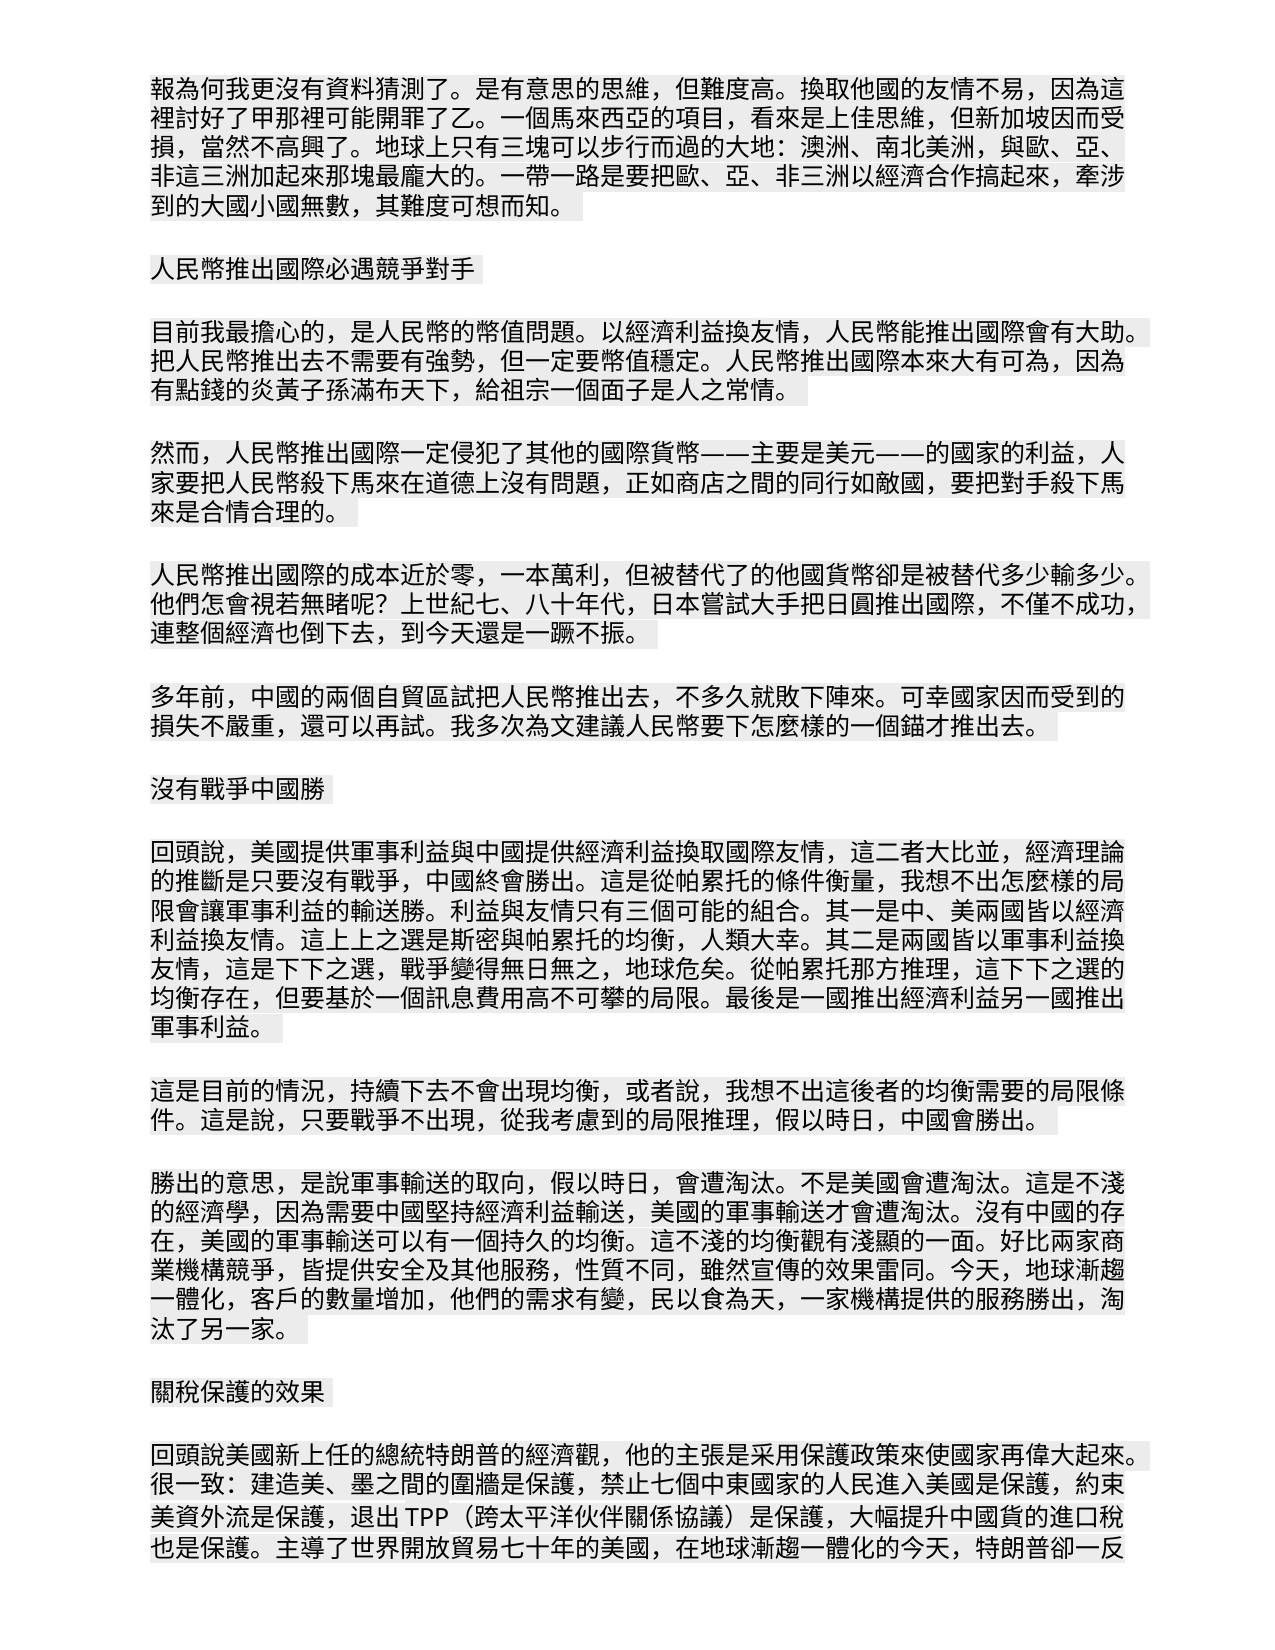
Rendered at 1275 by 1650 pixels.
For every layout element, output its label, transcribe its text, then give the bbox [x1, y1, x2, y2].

text 我學的是經濟，出社會後比起在學校更多體會，但說不出什麼學問，倒是欽佩許多人對經濟學所知頗多的自信。分享我一直拜讀的張五常教授演講記錄文章。 ---- 81歲張五常最新演講：看中美大勢 http://www.investbank.com.cn/Information/Detail.aspx… 2017-2-26 博雅历史 西方的學術有英雄主義這回事 我八十一歲了。年多前，我年屆八十，科斯在美國創辦的學報要為我出版一期專輯，邀請一些行內朋友寫文評論我在學術上的貢獻。當然是恭維的話。西方的學術有英雄主義這回事。只要能活到八十，在學術上的貢獻不太差，朋友們就會給你來一趟英雄式的文賀。 該期學報也邀請我寫一篇關於自己的求學與研究歷程。我於是從年少時的中日之戰與飢荒時日說起，到求學屢試屢敗，到在美國屢遇明師。近二十四歲才進大學讀本科，比同學年長六歲，但升為正教授時卻比一般升為正教授的年輕了八歲。大恩不言謝，當年在美國悉心指導我的大師比我知道的任何人多。 我在這裡要特別提到的，是幸運之神讓我在一九六九年從芝加哥大學轉到西雅圖華盛頓大學時，遇到今天也剛好坐在這裡的巴澤爾。他和我日夕研討了十三年，給我鼓勵無數。巴兄曾經在自己的學術傳記中寫下，當一九六九年到西雅圖時，我已經是經濟學行內的產權及交易費用的第一把手了。是誇張的說法，但今天回顧可沒有誇張得太甚。 去年我對巴兄說，當年的哈佛、芝大等的經濟系雖然名滿天下，但回頭看他們的實力應該比不上當年的西雅圖華大。巴兄的響應，說如果是指產權及交易費用這兩方面的經濟學，我說的應該對。我給巴兄的回郵，說如果不論產權及交易費用，經濟學沒有什麼值得學。 一九九〇年，曾經是華大經濟系主任而後來獲諾獎的諾斯在一本書中提到，有一個與眾不同的華盛頓大學路向，而我是該路向的創始人。這就是今天一些人說是有機會歷久傳世的華盛頓學派。這學派當年的主要搞手只有三個人：諾斯、巴澤爾和我。可惜一九八二年諾斯和我皆離開了西雅圖華大：諾斯轉到另一間華大，而我則轉到香港。 從研究中國說起 我到港大任教職是科斯催促的。那是一九八〇年。他說中國可能真的開放改革，認為我對經濟制度的運作知得比任何人多，又懂中文，而中國要改可能不知道怎樣改才對。我從來不認為自己可以改進社會，但想到在抗戰期間那麼多的小朋友餓死了，而自己的存在或不存在皆無足輕重，為同胞們解釋一下經濟制度的運作是應該的。好些無聊之輩說我放棄了學術，其實在跟進中國的發展學得的，遠比在美國的二十多年為多。這重要的知識增長讓我今天用中文寫成了五卷本的《經濟解釋》，懂中、英二語的經濟學朋友一致認為該作超越了我所有的英語論著加起來。 我是個畢生沒有用過一張名片的人，對名頭的興趣永遠是零。受到老師阿爾欽等人的影響，做學問我要爭取的是思想傳世。是渺茫的事，但今天看好些作品會傳世。一九八二年我到香港任職時，在石油工業與發明專利的研究下了六年苦功，實在累，轉換環境或可松弛一下。當時我可沒有用中文寫過文章，也要多考察中國的發展，所以要到一九八三年十月才用中文動筆。 提到上述，因為這次講話牽涉到國際話題，朋友說可能有點敏感，我因而要略說自己的已往。童年時在廣西過著的飢荒日子讓一位醫生對母親說我不可能活下去，而事實上當年的小朋友沒有一個活下來。後來對中國文化的體會，讓我今天還打算在這話題上出版十多本書。有這樣的經歷，血濃於水的情懷我無從掩飾。另一方面，我的經濟學問傳承了美國多位大師的智慧，我不能違反他們教的一個學者應有的操守。 世界局限的大轉變 這次講話我要從一九九一年十二月說起。當時波斯灣之戰結束，蘇聯解體，世界看來將會有大變。好友科斯剛好獲得諾貝爾經濟學獎。瑞典的朋友邀請我到那裡，在宴會上替代需要休息的科斯講話。那瑞典之行我遇到弗裡德曼夫婦，是深交，幾天的時間大家日夕與共，無所不談。我對弗老說：“蘇聯解體，中國改革開放了，看來整個地球將會增加約二十億的貧困人口參與國際產出競爭，世界將會出現大變，富裕的國家不作出適當的調整，可能會遇到麻煩。” 弗老的回應，是經濟學有一個比較優勢定律，廉價勞力大幅增加當然對富裕的國家有好處，用不著經濟學者操心。理論是這樣說，但我指出先進之邦有工會的問題，有最低工資與福利制度的局限，要獲取比較優勢定律帶來的利益，需要的調校不會是那麼容易。弗老當時不相信這調校會是困難的。事實上，在此之後的十多年，弗老的好友格林斯潘幾次提到，中國的廉價物品進口有助於美國壓低通脹，為中國說了不少好話。這跟今天特朗普總統說的是兩回事了。 一九九一年到今天是過了四分之一個世紀。回頭看，雖然越南、印度等地的經濟是有了起色，但整體來說，整個地球的貧困之邦只有中國可以算得上是走出了一個貧困的局面。盡管二〇〇八年中國引進的新勞動合同法對經濟為禍不淺，但炎黃子孫買起先進之邦的樓房之價是事實，而炎黃子孫所到之處，商店的售貨員紛紛學幾句中語也是事實。今天的中國不僅變為上世紀七十年代的日本，而且是七十年代的十個日本。 中國的經濟究竟有多大 近兩年，西方喜歡稱中國為地球上的第二大經濟。怎樣算法我沒有考究，但以金錢量度這方面看，他們的看法可能不對。大略地看，中國的樓房價格比美國的約高出一倍，而且到處的大廈林立遠比美國的多。另一方面，中國的人口約美國的四倍，沒有種族歧視，而生產力不弱。在這些之上還要加上中國的基礎建設——公路、高鐵等設施——已達一等。報導說今天的中國，每年在國際上的發明專利注冊數量冠於地球。 從人均的金錢收入衡量，中國還遠遜於美國。我曾經指出，人均的金錢收入，以消費者平價算，中國要追上美國遙遙無期。不是不可能，小小的新加坡的人均金錢收入逾美元六萬，高於美國。然而，就算中國能跳升到這個水平，恐怕從實質的收入看中國還有好一段路要走。這是因為比起中國，美國是遠為近於《聖經》說的伊甸園。美國地大人少，風景優美，在生活的享受上市民的消費者盈餘比中國的為高。 例如在美國的次級城市，一間擁有無敵海景的花園房子只約美元五十萬，同樣水平的在中國之價要高出十多倍。伊甸園什麼都有，享之不盡，但沒有市值，所以亞當與夏娃沒有一分錢，從我們的世俗看是窮光蛋！這是說，就算以金錢計算的人均收入中國能追上美國，但算進伊甸園那種消費者盈餘中國還輸一大截。 中國自己的伊甸園 從另一個樂觀角度看，中國也有一個美國沒有的伊甸園，只是少人注意罷了。這是中國的古老文化，大可享受。拿著一件出土的古文物在手，我可以自我陶醉一個晚上，不一定比無敵海景差。問題是欣賞無敵海景不需要學過，但要欣賞中國的文化可不是膚淺的學問。 數千年經過無數天才發展而遺留下的中國文化說不得笑。這些年我欣賞北京的朋友重視自己的文化。據說大大小小的博物館今天的中國有幾千間。但我認為他們處理得不好。政府禁止出土文物在內地出售，這使精美的戰國金屬器皿紛紛在外地的拍賣行出現。我因而建議要讓內地的市場挽留這些文物。另一方面，不親自收藏，中國的文物——不管是出土還是不出土——不容易學得懂。不需要多少錢，我自己從地攤貨的真真假假學得很多。沒有疑問，中國的文物是一個龐大無比的伊甸園，只要博物館辦得好，有可靠的專家指導，展品有故事可說，這個文化伊甸園不亞於無敵海景。 這就帶到我要說的一個重要話題。伊甸園的享受無疑是一項重要的收入，但主要是消費者盈余，沒有市場，不能算進以市價量度的財富那邊去。這樣看，美國的地價低，中國的地價高，盡管美國的人均享受遠高於中國，要拿出鈔票在國際上揮灑一下，他們卻又鬥不過炎黃子孫。這是習先生提出一帶一路這個構思的先決條件了。 知識引進是第一關鍵 不管怎樣衡量，今天回顧，自一九九一年在瑞典我跟弗裡德曼暢論世界經濟，距今四分之一個世紀，貧困之邦能殺出重圍的雖然不只一個中國，但說中國先拔頭籌卻無可置疑。我更要指出從一九九三到二〇〇七這十四個年頭，在好些不利的情況下，中國經濟增長的速度之高是人類歷史僅見。朱镕基先生的貢獻我欣賞，但經濟持續地飆升十多年不可能是一個或一小撮人的功勞。朱總理當年主導的市場合約自由與其他政策當然不可或缺，但還是不足以解釋我們見到的現象。 最近我想到兩個解釋中國現像的關鍵，皆源於與弗老之會的內容再想。其一是比較優勢定律這回事，理論無疑對，但引進沙石這定律的運作不同。大概而言，地球上的資源只有三類。其一是土地（包括地下的礦物），其二是勞力，其三是知識。土地不能移動——不動產是也——其增減對經濟當然有影響，而農產品或礦物的進出口，如果沒有政府管制，會影響他邦的經濟。勞動人口可以走動，但國際之間不容易，而通過國際貿易雖然會帶來比較優勢定律所說的效果，但國際上的勞工法例、最低工資、工會運作等沙石可以大幅地削弱比較優勢定律的運作。 只有第三種資源——知識——在國際間是自由流動的：絕大部分的知識沒有專利保護，就是有也只保十多年，而商業秘密會跟著外資的引進而進，一旦外泄基本上無法收回。我認為中國能先拔頭籌的一個主要原因，是開放改革後外間的知識湧進得快，非常快，而中國的青年也吸收得快。外資當年的湧進帶來的商業與管理知識當然重要，而今天看更為重要的是數碼等科技的發達，湧進中國，炎黃子孫學得快，掌握得優越。這裡我們要注意的，是中國本土的市場大，而大市場是數碼商業快速發展的先決條件。 另一方面，在文革期間，中國的大學好些課程不能教。這逼使求學的青年偏於數學與工程這些方面。雖然文革是四十多年前的往事，這傳統還在。後來到了江先生時期，大學的數量急升，到今天每年的大學畢業生七百萬人，懂得處理方程式的中學生所見皆是。也重要的是中國沒有西方那種工會的林立。中國的建築或裝修工人一般是樣樣皆能。是的，在西方，因為工會的左右，水歸水，電歸電，煤氣歸煤氣，泥水歸泥水，木匠歸木匠，不能“撈過界”。 深圳是一個新現象 上述的局限轉變帶來近幾年出現的深圳現像。我歷來認為有朝一日，上海的經濟會超越香港，沒有想到深圳。去年我說兩年後深圳會超越香港，但今天看是已經超越了。再兩年會超越很多！去年我也說再十年深圳會超越硅谷，但今天看不需要十年。華為、騰訊、大疆等有大成的可以不論，但據說搞科技產品的企業深圳有八千家。馬雲也要到深圳來摩拳擦掌！這個城市的人口增長速度遠超昔日香港的難民潮，但我找不到一個可靠的數字。 當然中國還有其他城市的科技產品搞得有看頭，但深圳冠於內地今天沒有疑問。新勞動合同法對科技行業的約束為禍較少，因為這行業的市場工資比較高，在好些方面脫離了該合同法的約束。然而，目前在東莞，因為該法的存在，高與低科技之間出現了一個斷層。 為什麼在科技產出的發展上深圳能捷足先登是個有趣的問題。多個因素無疑存在，而我認為最有趣而又少人注意的，是今天的深圳沒有幾個本地人。全部是外來的，因此完全沒有排外這回事。排外或宗教、種族歧視對經濟發展可以有嚴重的不良影響，而深圳是一個從三十多年前的二十多萬人口升到今天二千多萬的城市。這是非常誇張地重復了百多年前美國西岸因為尋金熱而帶起了舊金山的故事。是的，因為新勞動合同法的引進而變得死氣沉沉的東莞，因為深圳的土地不足而一下子活躍起來了。 深圳今天的遠為不足處，是大學不僅太少，水平也不見得高明。另一項嚴重的缺失是文化事項深圳遠遜於上海等地，而那裡的博物館是沒有什麼可觀的。 基建速度高是第二個關鍵 轉論中國先拔頭籌的第二個關鍵，是在勞動力之價低廉的八、九十年代，中國在基礎建設這方面發展得快。就是到了本世紀初期，一個力壯的勞動工人只五美元一天，往往從天未亮操作到天黑。當年我見到這情況感到心酸，今天回顧炎黃子孫要感謝這些人。中國的基建工程不僅興建得快，而且質量愈來愈高，到今天是世界級水平了。高速公路的興建每年可以橫跨美國兩次，而難度甚高的高鐵，約十年建造了二萬三千公裡，達地球的百分之六十以上。 都是勞苦大眾的血汗換得的成果，而重要的協助，是中國既沒有西方的工會，也沒有西方的民主投票。這些方面，一九八三年我對北京的朋友力陳不要仿效西方。這裡的問題是興建得快而又優質的基礎建設不一定是划算的投資。以高鐵為例，算進利息，歸本還是遙遙無期。問題是這類大興土木的投資不能單從金額的支出與回報看。那些所謂外部性對不同地區的地價影響，對人口在不同地區的變動的價值的正或負，原則上也要算進去。大概的衡量也不易，精確不可能。我只能說，大略地看，中國的基建項目很少見到負值。這樣，不論歷史成本，中國的基建項目對將來的發展會有大助。 天下大勢是新三國演義 轉談目前的天下大勢之前，我要先說兩件事。其一是中國今天的經濟情況不好。去年我在這裡提出了十一項改進的建議，皆如石沉大海，而今天的經濟沒有改進。這只是個人之見。其二是論天下大勢不能不提及國際政治，而我對政治是半點也不懂的人。因此，我只能局部地看世界。 今天的地球出現了一個新局面：有三個性格剛強的國家領導人一起存在：俄羅斯的普京、美國的特朗普。我戲稱世界將會出現的是新三國演義。一位朋友說還有一個菲律賓的杜特爾特，變為四國。我說菲律賓只是一個島，不算。當然是說笑，但一些朋友認為一項大戰可能出現。若如是，我要說的全部作廢。 特朗普的經濟觀有誤 我要先處理一個話題。特朗普總統是一個了不起的商人，他的言論含意著的，是要用做生意的手法來處理國際經濟。這是不對的。做生意在市場競爭，圖利要把對手殺下馬來。但國際貿易呢？要賺對方的錢你要讓對方賺你的錢。特朗普說要抽中國貨百分之四十五的進口稅，但其實這是抽美國消費者的稅。美國會因而有通脹嗎？甚微，因為越南、印度及無數其他落後國家的勞力工資遠比中國低，美國的消費者會轉向質量較低但更為廉價的產品。 美國如果全面大幅提升廉價物品的進口稅，充其量只能讓本土的一小撮現存的出產商人獲利，不會鼓勵新廠的設立。這是因為增加了的進口稅隨時可能撤銷，一個投資者會選擇比較穩定的項目才下注。要是美國真的大抽中國貨的進口稅，中國應該以牙還牙地也大抽美國貨的進口稅嗎？不應該，因為這對中國的消費者與投資者半點好處也沒有。我是主張中國撤銷進口關稅的。在報章上讀到習先生的言論，他的主張也是大放外貿。他是主導一帶一路這個構思的人，當然知道開放外貿是這構思的一個需要條件。 特朗普主張杜絕墨西哥人的非法進入。但美國的農業主要是雇用著這些非法進入的墨西哥人。選擇性地讓一些墨西哥人作為農工有所需要，但美國的最低工資要怎樣處理呢？目前中國是美國農產品的最大買家，提升美國農工的工資中國會轉到其他地區購買。地球逐步一體化是大勢所趨，特朗普總統卻要逆流而上。但他是聰明人，可能改變主意。 兩國演義各取一法 論天下大勢，我要從上文提到的新三國演義簡化為兩國演義——美國與中國——因為我對俄羅斯的情況不了解。不能說我很了解美國與中國，但應該及格。我要從兩個有關鍵性的觀察說起。因為美國與中國的文化很不相同，傳統上這兩個國家的對外邦交的政策有別。 大略而言，美國是以軍事利益的協助來換取他國的友情，而中國則是用經濟利益的協助來換取他國的友情。前者是源於二戰後，美國的軍力與財富皆雄視天下。他們協助了很多國家——尤其是日本——的經濟復蘇。但跟著就是恐怕共產制度的擴散而採用軍力輸送到其他國家作防守。今天回顧，上世紀五、六十年代，美國真的很怕共產思維的擴散。 以軍事利益與經濟利益換取國際友情是有著很不相同的局限，期待的回報很不一樣，而二者的持久穩定性也不同。輸送軍事利益換取友情遠為容易，因為只要打通一小撮執政者的關系。但不穩定，因為這一小撮執政者可能被迫下馬或被投票者替換。最近菲律賓的發展就是例子。輸送經濟利益換取友情是遠為困難的事，因為不是只派錢出去，要有投資的回報，而這樣的邦交要有民眾的支持。辦得成功，經濟利益協助的穩定性可以持續，換了國家的頭頭還會持續下去。 美國由盛轉衰源於戰爭 美國是一個非常優越的國家。只二百多年的歷史，他們在科學與文化上的發展是人類的驕傲。然而，很不幸，二戰後選走軍事輸送的路，嚴重地害了他們。想當年，世界警察這個稱呼出現後不久，六十年代他們糊裡胡塗地參進了越南戰爭。打了好幾年，導致美國經濟不景逾十年，到裡根總統才出現轉機。 越戰後我的兩位朋友——弗里德曼與Walter Oi——成功地說服美國有關當局放棄征兵制，轉用傭兵制。當時大家叫好，但今天看卻不一定是那麼好。這是因為在傭兵制下，反對戰爭的學生不存在，政府容易出兵，不需要先有國會批准，可以先斬後奏。該傭兵制的優越性首見於一九九一年的波斯灣之戰，美軍的先進武器驚世駭俗，害得蘇聯要瓦解。可惜該戰後美國對伊拉克的處理讓弗里德曼失望。 傭兵制是一種軍事費用非常高的制度，大戰困難，但小戰卻容易出兵。是在這樣的局限下美國不幸地參與阿富汗與伊拉克之戰。後者對美國的經濟為害甚巨。而跟著的利比亞、敘利亞以及中東亂局是今天更為頭痛的事了。我曾經在一篇題為《恐怖活動的經濟分析》的文章中指出，當一個人認為自己的機會成本是零，憑一夫之勇他可以害很多人。 美國的“世界警察”之譽，十多年前在香港與內地我聽到一些朋友認同，但伊拉克之戰後再沒有聽到。 一帶一路的發展怎樣看 轉談中國今天採用以經濟利益換取他國的友情，是源於中國的古老文化——二千五百年前的春秋戰國滿是這樣的言論。但上文提到，這策略的施行不易。近二百多年，這策略我們只在進入了新世紀才見得明顯，而推出一帶一路是明顯地這樣處理。經濟上大事協助他國，友情之外當然還要算投資的回報。這應該是堅持經濟不斷開放的原因，因為不開放會是“無帶無路”。 當然，在之前的中國早就以經濟利益換取國際友情。非洲有幾十萬人口住在廣州做生意有不少時日，而習先生大事以經濟利益推廣南美貿易。到浙江的義烏走走，計算一下長住該市的外籍商人，拿得他們的入住時日，應該知道這發展牽涉到的國家的時間表。中國這項重要的以經濟利益換取友情的行為，在新世紀開始後不久就來得明顯了。這是因為中國的地價在二〇〇一年開始急速上升，國家的金錢財富增加，讓一個非伊甸園的經濟有足夠的金錢花出去。 這幾年推出的一帶一路需要的金錢更多，夠不夠支持這巨大工程我無法判斷，而收來的回報為何我更沒有資料猜測了。是有意思的思維，但難度高。換取他國的友情不易，因為這裡討好了甲那裡可能開罪了乙。一個馬來西亞的項目，看來是上佳思維，但新加坡因而受損，當然不高興了。地球上只有三塊可以步行而過的大地：澳洲、南北美洲，與歐、亞、非這三洲加起來那塊最龐大的。一帶一路是要把歐、亞、非三洲以經濟合作搞起來，牽涉到的大國小國無數，其難度可想而知。 人民幣推出國際必遇競爭對手 目前我最擔心的，是人民幣的幣值問題。以經濟利益換友情，人民幣能推出國際會有大助。把人民幣推出去不需要有強勢，但一定要幣值穩定。人民幣推出國際本來大有可為，因為有點錢的炎黃子孫滿布天下，給祖宗一個面子是人之常情。 然而，人民幣推出國際一定侵犯了其他的國際貨幣——主要是美元——的國家的利益，人家要把人民幣殺下馬來在道德上沒有問題，正如商店之間的同行如敵國，要把對手殺下馬來是合情合理的。 人民幣推出國際的成本近於零，一本萬利，但被替代了的他國貨幣卻是被替代多少輸多少。他們怎會視若無睹呢？上世紀七、八十年代，日本嘗試大手把日圓推出國際，不僅不成功，連整個經濟也倒下去，到今天還是一蹶不振。 多年前，中國的兩個自貿區試把人民幣推出去，不多久就敗下陣來。可幸國家因而受到的損失不嚴重，還可以再試。我多次為文建議人民幣要下怎麼樣的一個錨才推出去。 沒有戰爭中國勝 回頭說，美國提供軍事利益與中國提供經濟利益換取國際友情，這二者大比並，經濟理論的推斷是只要沒有戰爭，中國終會勝出。這是從帕累托的條件衡量，我想不出怎麼樣的局限會讓軍事利益的輸送勝。利益與友情只有三個可能的組合。其一是中、美兩國皆以經濟利益換友情。這上上之選是斯密與帕累托的均衡，人類大幸。其二是兩國皆以軍事利益換友情，這是下下之選，戰爭變得無日無之，地球危矣。從帕累托那方推理，這下下之選的均衡存在，但要基於一個訊息費用高不可攀的局限。最後是一國推出經濟利益另一國推出軍事利益。 這是目前的情況，持續下去不會出現均衡，或者說，我想不出這後者的均衡需要的局限條件。這是說，只要戰爭不出現，從我考慮到的局限推理，假以時日，中國會勝出。 勝出的意思，是說軍事輸送的取向，假以時日，會遭淘汰。不是美國會遭淘汰。這是不淺的經濟學，因為需要中國堅持經濟利益輸送，美國的軍事輸送才會遭淘汰。沒有中國的存在，美國的軍事輸送可以有一個持久的均衡。這不淺的均衡觀有淺顯的一面。好比兩家商業機構競爭，皆提供安全及其他服務，性質不同，雖然宣傳的效果雷同。今天，地球漸趨一體化，客戶的數量增加，他們的需求有變，民以食為天，一家機構提供的服務勝出，淘汰了另一家。 關稅保護的效果 回頭說美國新上任的總統特朗普的經濟觀，他的主張是采用保護政策來使國家再偉大起來。很一致：建造美、墨之間的圍牆是保護，禁止七個中東國家的人民進入美國是保護，約束美資外流是保護，退出TPP（跨太平洋伙伴關係協議）是保護，大幅提升中國貨的進口稅也是保護。主導了世界開放貿易七十年的美國，在地球漸趨一體化的今天，特朗普卻一反其道而行——他的言論讓我們這樣看。 是的，如果美國失敗，是敗於恃武凌人。如果中國失敗，是敗於未富先驕——從西方引進的勞動法、社保、反壟斷法、復雜稅制等，皆未富先驕的行為。我們希望美國能盡早改走以經濟利益換友情的路。這樣的競爭才有意思，才過癮，才好看。兩個大國皆如是，地球人類的生活可觀矣。 我不懂政治，也不懷疑某些保護是需要的。這裡我只分析大抽廉價物品的進口稅這項保護政策，因為這方面我的經濟觀有點新意。我要舉上世紀七十年代經濟發展得如日方中的日本為例。當時該國採用的進口關稅保護嚴厲。一九七五年的暑期我造訪東京，見到那裡的高檔次商店，一粒葡萄售價約一美元，一條法國領帶之價與當時非常昂貴的一部彩色電視機之價相若。皆關稅保護之故也。 故事再說下去，日本的運情不是那麼好。上世紀八十年代後期起，該國的借貸膨脹然後破裂，經濟倒了下去，到今天整整三十年還見不到有明確的起色，是近代人類歷史最持久的經濟不景了。借貸膨脹然後破裂帶來的調整需要長時日，但比日本更嚴重的美國二〇〇七年出現的借貸破裂，約七年就見到起色。我認為日本持續不景三十年，一個主要原因是保護政策帶來的高物價，需要的逐步下調為時甚久。去年一些漫遊日本的朋友說，那裡的物價比中國還要相宜。弄到要推出負利率這項愚蠢玩意，日本應該悔不當初吧。當然，今天特朗普總統主張的保護政策不會像日本當年那樣嚴厲，所以不良效果不會是那麼明顯，但國民收入的上升還會誤導。 日本的不幸經驗可教 這裡有一個關鍵問題：源自李嘉圖的比較優勢定律——說專業產出與自由貿易會使所有國家獲利——是真理，不可能錯，但這定律可沒有考慮到通過貨幣來調控經濟與量度國民收入。算物品的產量，李嘉圖無疑對，但引進貨幣，國民收入的增減容易誤導。 這裡的有趣觀察，是在外國不回敬反抽的情況下，進口稅或其他有類同效果的保護可使獨自保護的國家的國民收入上升，股市強勁，但從國民的實質享受衡量卻是虛假現象。這不是因為傳統經濟學說的“理想關稅理論”使然——該理論是謬論——而是傳統的胡裡胡塗的國民收入統計使然。有點像我提到過的伊甸園的故事的伸延：亞當與夏娃離開了伊甸園，走進真實世界，實質的享受是減少了，但金錢的收入——今天的國民收入——卻增加。人類的智慧為萬物之靈，但自私的基因還是被訊息費用誤導了。 中國今後應走的路 儘管我認為特朗普的保護政策對一帶一路的推行有助，我的經濟觀還是主張中美雙方全部撤銷所有進出口關稅。就是美方大幅提升中國產品的進口稅，#我還是主張中國單方面撤銷所有關稅。好比香港，歷來沒有關稅，上世紀七十年代以自由貿易知名天下，無論成衣、玩具、手表等五六項產品的產量皆冠於地球。今天中國的生產實力不是七十年代的香港，而是七十年代的二百個香港！是的，從生產力這方面衡量，炎黃子孫是進入了一個有恃無恐的境界！ 這些日子一些朋友說，美國要維持經濟第一大國的位置，問我怎樣看。我說國民收入這類數字很無聊，讓他們高居第一算了。我喜歡引述香港前財政司郭伯偉曾經教我的話。郭老說：“史提芬呀，國民收入的統計很無聊，你相信嗎？晚上到灣仔走走，香港的經濟怎樣可一望而知。” 今天中國的經濟出現了好些困難，也有些亮點。解決了這些困難，亮點的重心所在，是要把中國的文化與西方的科技結合起來。如果成功地做到，做得好，這會是人類前所未見的光輝。讓地球上的人看得目瞪口呆不是很有意思嗎？北京的朋友顯然知道這是中國發展的重心所在：他們對炎黃子孫的文化與西方科技的重視是清楚明確的。可惜我認為他們辦得不是那麼好。年多前我出版的《科學與文化》那本小書提供了一點意見。 不管世界怎樣變，地球一體化將會繼續。只是在過程中牽涉到的局限變化多而復雜，作為經濟學者我無從推斷在這一體化的過程中會出現的枝節。就是只論中國，今天我對國家前景的推斷不能像一九八一年我肯定地推斷中國會改走市場經濟的路那麼準確。當年我能肯定，因為是掌握著兩方面的局限轉變。 ---- 問：預測美國未來經濟走向，中國企業如何跟美國打交道？ 答：無需打交道。當年多少人搞香港，不理就行。關於美國經濟，一個嚴重問題他們沒有考慮，特朗普是做生意的，他的經濟觀有問題的。一個嚴重的隱憂，特朗普是不知道的，中東很亂，亂了很多年。他們那裡全用美元的。你到阿拉伯看，全用美金。世界亂時，美元強勁，美國本土不會有通脹。這是很重要的。1995年一個師兄教我的。美國如果有大幅度通脹，他們的社保是受不了的。但2007年金融風暴後，量化寬鬆花了很多錢，還是沒有通脹。如果外面是太平盛世，美元打回頭，他們會有大問題。 不久前在電視看到一位西方的中文專家評論，說中文比不上英文，在地球一體化之下，有朝一日中文會被英文淘汰。我肯定這位專家的判斷是錯的。我不是什麼語文專家，但中文與英文皆能寫到專業水平的學者不多，而我算自己是一個。客觀地看，如果上蒼只容許中文或英文這二者選其一在地球存在，讓我選擇，我選中文。我只是今天才這樣選，因為昔日中文不能打字，而今天數碼科技讓中文打字比打英文還要快。將來的學者會同意我今天的看法：源於美國電話的實驗室發明的半導體帶來的數碼科技，地球上受益最大的民族是中國人。 問：怎麼看產能過剩？怎麼解決？ 答：產能過剩都是煤炭、鋼鐵，國企居多。民企的話就很簡單，關門大吉就行了。 問：政府推行營改增政策，有什麼看法？ 答：這是很重要的問題，我為之想了很久。增值稅的好處，其實不是稅，而是租金。你不用土地不用給錢。增值稅牽涉到干部責任，他們有分成。我在《中國的經濟制度》解釋很清楚。現在這種制度慢慢拆了。土地不夠的時候，獎金很難弄，不能招商引資，要重新界定。很多地方稅制開始走復雜的美國那種路線，在這點我絕對同意弗里德曼，就是簡單稅制，要走香港路線。你把縣際競爭拿開了，他們是需要增值稅的。拿開了，要學香港，用簡單的稅制。美國和中國的稅制都複雜。稅制以簡單為上策，除非你收的是租，就去到增值稅的範疇。假如你不用以前的制度，不要把稅制弄複雜，可以走香港的路線。 問：一帶一路涉及國企改革問題。現在的供給改革，一般是宏觀來說，如何具體闡述一下。 答：以我的訓練出身，當然是維護市場的。但我跟進了中國這麼多年的改革，我自己也有改變。國企沒問題的，國家投資也沒問題。我現在觀點跟弗里德曼不同。是不是國家的沒問題。國家也可以做得很好。問題是權利的界定。國家投資，權利界定也可以很清楚。在中國的經驗，弗里德曼沒有機會再世。你不要說國企一定壞，你看中國地區政府都是一盤生意，做得好，人類的奇跡都是這幫人做出來的。你細心看，權利界定是清楚的。弗里德曼我帶他去浦東看，是1993年，浦東是塊爛地。弗里德曼肯定說，浦東一定發展不起來。其他地方的發展是一樣的。你不要管它是什麼主義，搞得糟的不是因為是國企，而 #是權利界定有問題。你看看中國到處的工業區，都是幹部帶頭搞的。所以你不要理會那些名詞，在名詞上糾結是低能的學問。所以我花了幾年研究中國地區競爭，是不簡單的。他們當一盤生意做，中國才有今天的結果。我的意思中國出現問題不是因為有國企，這是我在中國學的經驗。毫不客氣地說，弗里德曼，施蒂格勒，我很佩服的人，他們的觀點都是錯的。 [150, 75, 1125, 1563]
